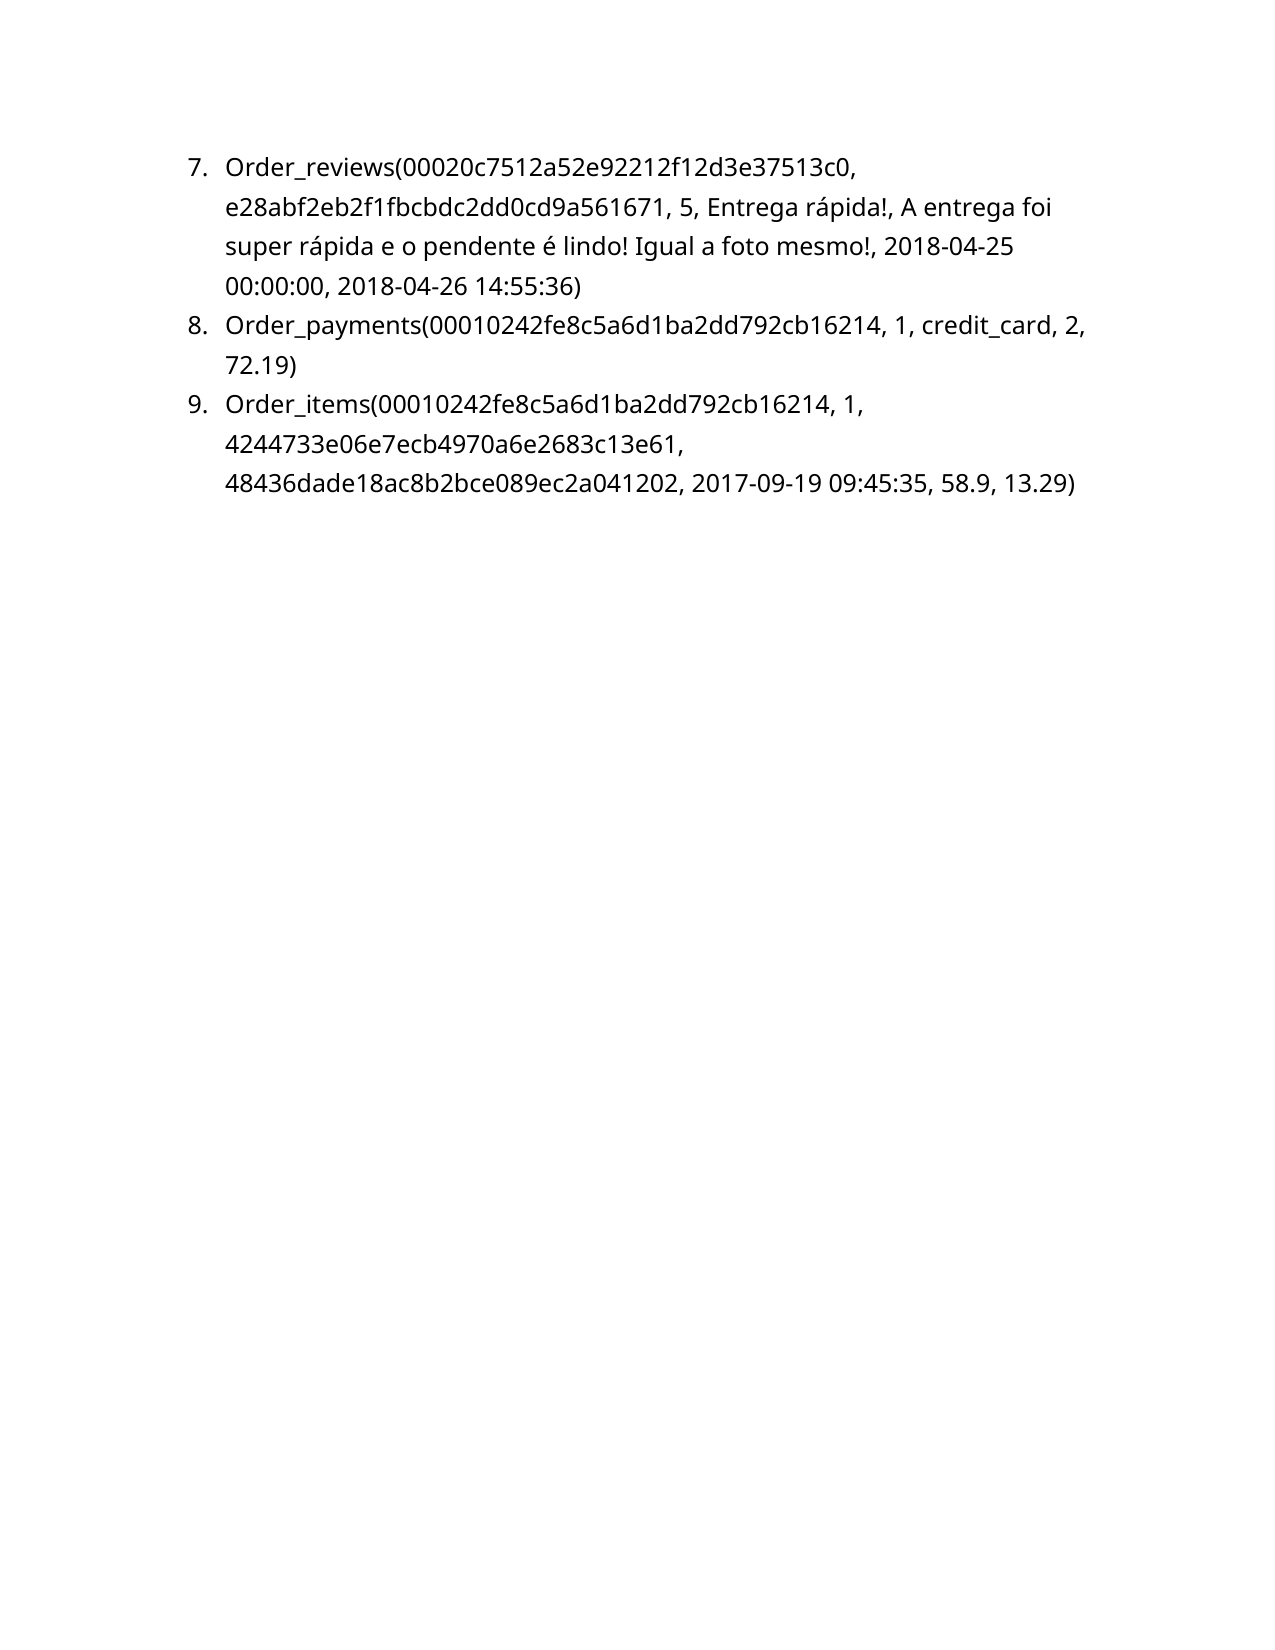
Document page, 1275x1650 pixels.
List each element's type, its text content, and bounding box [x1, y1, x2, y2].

list Order_reviews(00020c7512a52e92212f12d3e37513c0, e28abf2eb2f1fbcbdc2dd0cd9a561671, 5, Entrega rápida!, A entrega foi super rápida e o pendente é lindo! Igual a foto mesmo!, 2018-04-25 00:00:00, 2018-04-26 14:55:36) [187, 150, 1125, 302]
list Order_payments(00010242fe8c5a6d1ba2dd792cb16214, 1, credit_card, 2, 72.19) [187, 308, 1125, 381]
list Order_items(00010242fe8c5a6d1ba2dd792cb16214, 1, 4244733e06e7ecb4970a6e2683c13e61, 48436dade18ac8b2bce089ec2a041202, 2017-09-19 09:45:35, 58.9, 13.29) [187, 387, 1125, 500]
